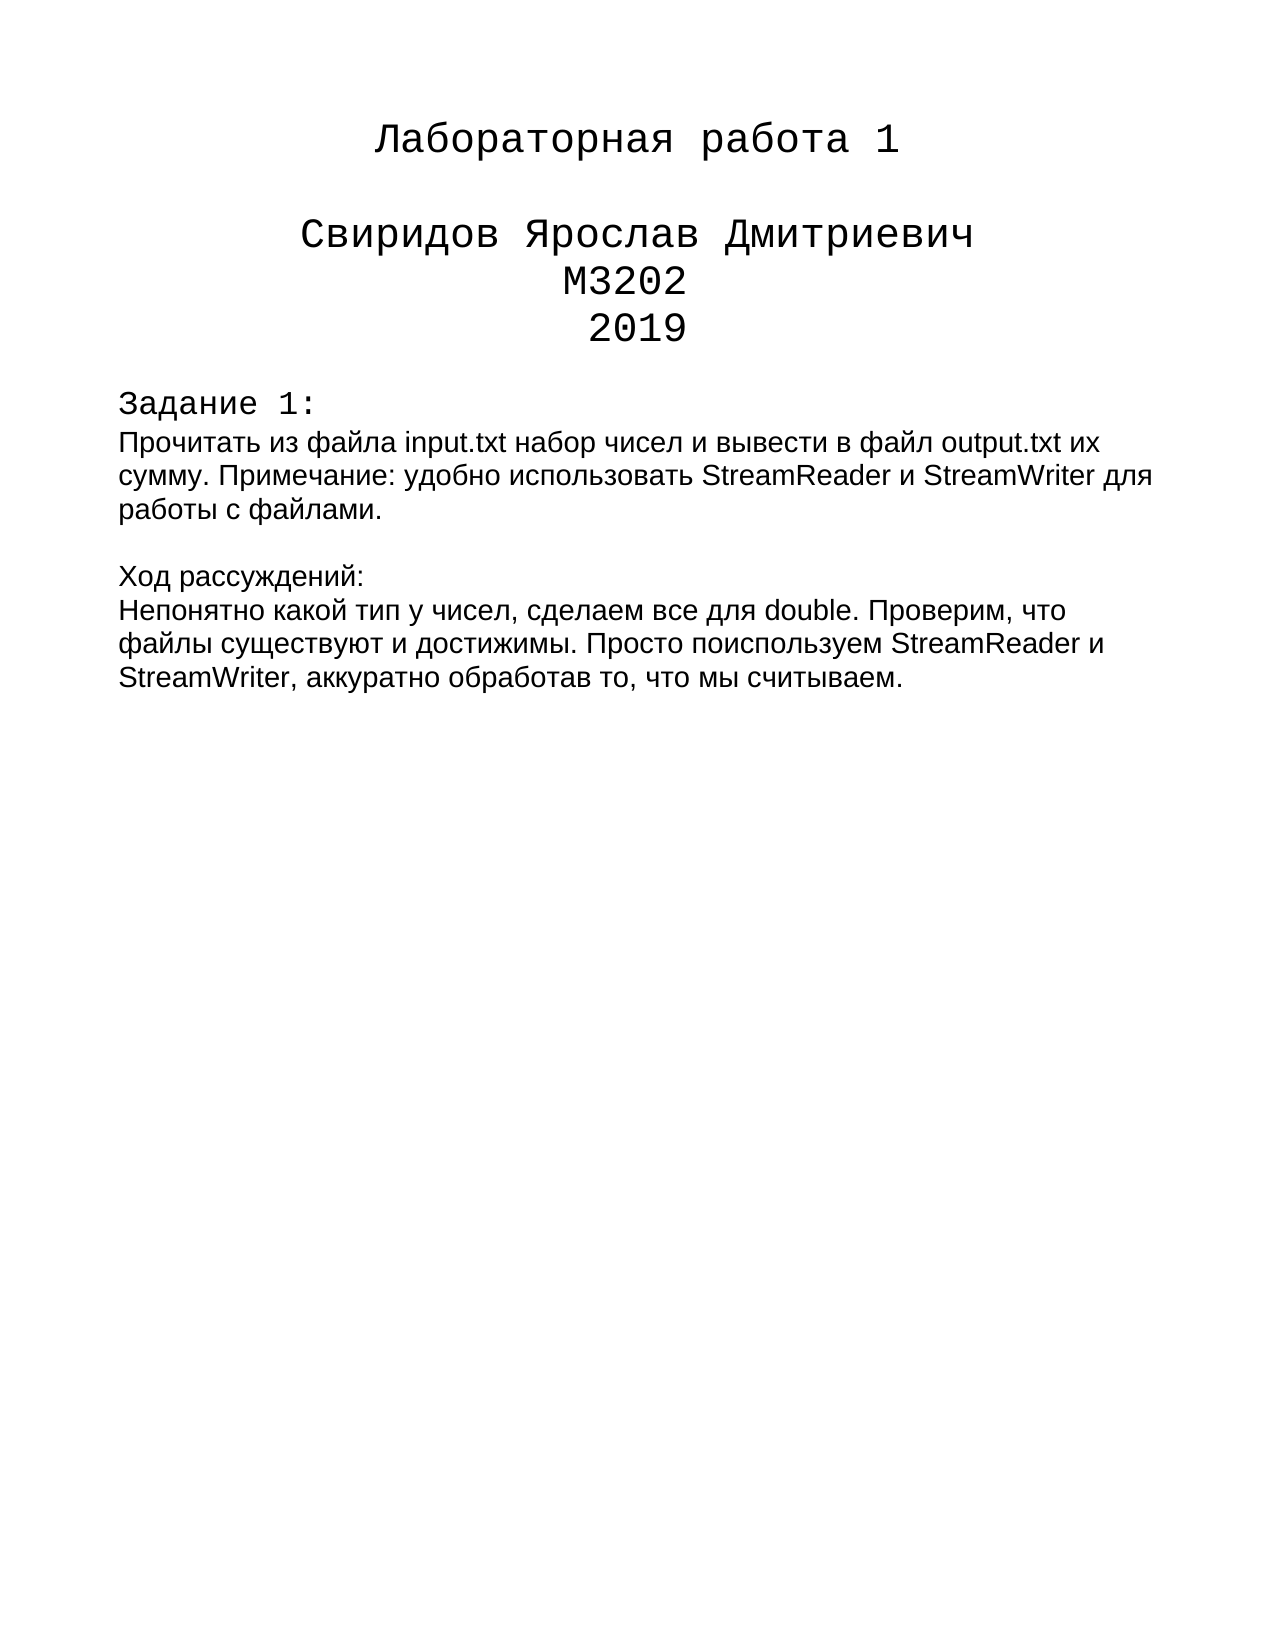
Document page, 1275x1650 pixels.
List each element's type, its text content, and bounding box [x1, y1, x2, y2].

text Непонятно какой тип у чисел, сделаем все для double. Проверим, что файлы существуют и достижимы. Просто поиспользуем StreamReader и StreamWriter, аккуратно обработав то, что мы считываем. [118, 593, 1157, 693]
text 2019 [118, 307, 1157, 354]
text Лабораторная работа 1 [118, 118, 1157, 165]
text Прочитать из файла input.txt набор чисел и вывести в файл output.txt их сумму. Примечание: удобно использовать StreamReader и StreamWriter для работы с файлами. [118, 425, 1157, 526]
text M3202 [118, 260, 1157, 307]
text Ход рассуждений: [118, 559, 1157, 593]
text Задание 1: [118, 387, 1157, 425]
text Свиридов Ярослав Дмитриевич [118, 212, 1157, 260]
